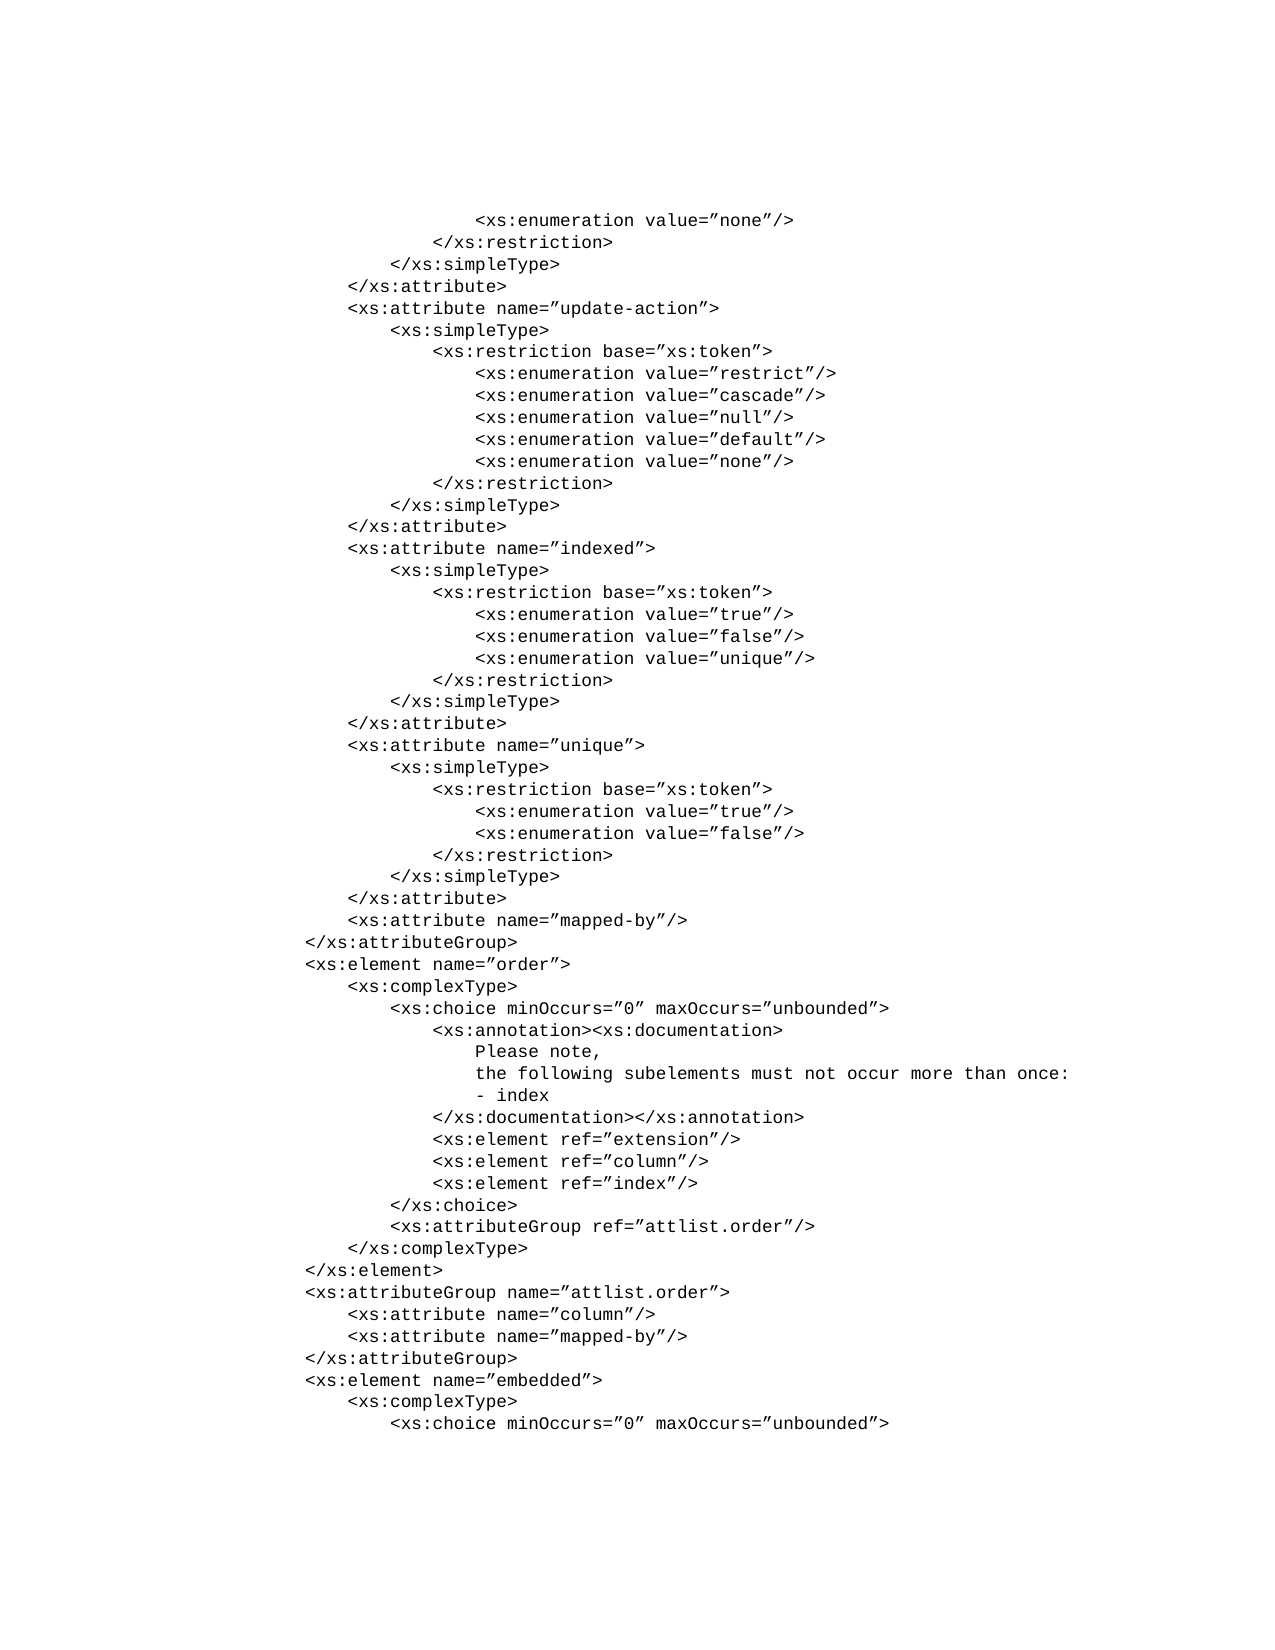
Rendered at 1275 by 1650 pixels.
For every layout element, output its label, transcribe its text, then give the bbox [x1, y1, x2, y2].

text <xs:restriction base=”xs:token”> [262, 582, 1125, 604]
text <xs:element name=”order”> [262, 954, 1125, 976]
text <xs:enumeration value=”true”/> [262, 801, 1125, 822]
text <xs:complexType> [262, 976, 1125, 997]
text <xs:enumeration value=”restrict”/> [262, 363, 1125, 385]
text <xs:simpleType> [262, 757, 1125, 779]
text <xs:enumeration value=”false”/> [262, 822, 1125, 844]
text <xs:annotation><xs:documentation> [262, 1019, 1125, 1041]
text <xs:enumeration value=”none”/> [262, 451, 1125, 472]
text <xs:attribute name=”mapped-by”/> [262, 910, 1125, 932]
text <xs:attribute name=”indexed”> [262, 538, 1125, 560]
text <xs:enumeration value=”default”/> [262, 429, 1125, 451]
text </xs:attribute> [262, 276, 1125, 297]
text <xs:simpleType> [262, 560, 1125, 582]
text <xs:element name=”embedded”> [262, 1369, 1125, 1391]
text - index [262, 1085, 1125, 1107]
text <xs:attributeGroup ref=”attlist.order”/> [262, 1216, 1125, 1238]
text <xs:attributeGroup name=”attlist.order”> [262, 1282, 1125, 1304]
text </xs:attribute> [262, 516, 1125, 538]
text <xs:enumeration value=”cascade”/> [262, 385, 1125, 407]
text <xs:simpleType> [262, 319, 1125, 341]
text <xs:attribute name=”mapped-by”/> [262, 1326, 1125, 1347]
text </xs:choice> [262, 1194, 1125, 1216]
text <xs:enumeration value=”false”/> [262, 626, 1125, 647]
text </xs:attributeGroup> [262, 1347, 1125, 1369]
text <xs:element ref=”extension”/> [262, 1129, 1125, 1151]
text <xs:choice minOccurs=”0” maxOccurs=”unbounded”> [262, 1413, 1125, 1435]
text <xs:attribute name=”column”/> [262, 1304, 1125, 1326]
text <xs:enumeration value=”true”/> [262, 604, 1125, 626]
text <xs:enumeration value=”unique”/> [262, 647, 1125, 669]
text </xs:attribute> [262, 888, 1125, 910]
text <xs:complexType> [262, 1391, 1125, 1413]
text <xs:enumeration value=”null”/> [262, 407, 1125, 429]
text <xs:choice minOccurs=”0” maxOccurs=”unbounded”> [262, 997, 1125, 1019]
text </xs:restriction> [262, 232, 1125, 254]
text </xs:simpleType> [262, 691, 1125, 713]
text the following subelements must not occur more than once: [262, 1063, 1125, 1085]
text </xs:restriction> [262, 472, 1125, 494]
text <xs:element ref=”column”/> [262, 1151, 1125, 1172]
text Please note, [262, 1041, 1125, 1063]
text </xs:documentation></xs:annotation> [262, 1107, 1125, 1129]
text <xs:attribute name=”unique”> [262, 735, 1125, 757]
text </xs:element> [262, 1260, 1125, 1282]
text <xs:restriction base=”xs:token”> [262, 341, 1125, 363]
text </xs:simpleType> [262, 494, 1125, 516]
text </xs:simpleType> [262, 254, 1125, 276]
text </xs:attributeGroup> [262, 932, 1125, 954]
text </xs:complexType> [262, 1238, 1125, 1260]
text </xs:simpleType> [262, 866, 1125, 888]
text <xs:restriction base=”xs:token”> [262, 779, 1125, 801]
text <xs:attribute name=”update-action”> [262, 297, 1125, 319]
text </xs:restriction> [262, 669, 1125, 691]
text </xs:restriction> [262, 844, 1125, 866]
text <xs:enumeration value=”none”/> [262, 210, 1125, 232]
text </xs:attribute> [262, 713, 1125, 735]
text <xs:element ref=”index”/> [262, 1172, 1125, 1194]
